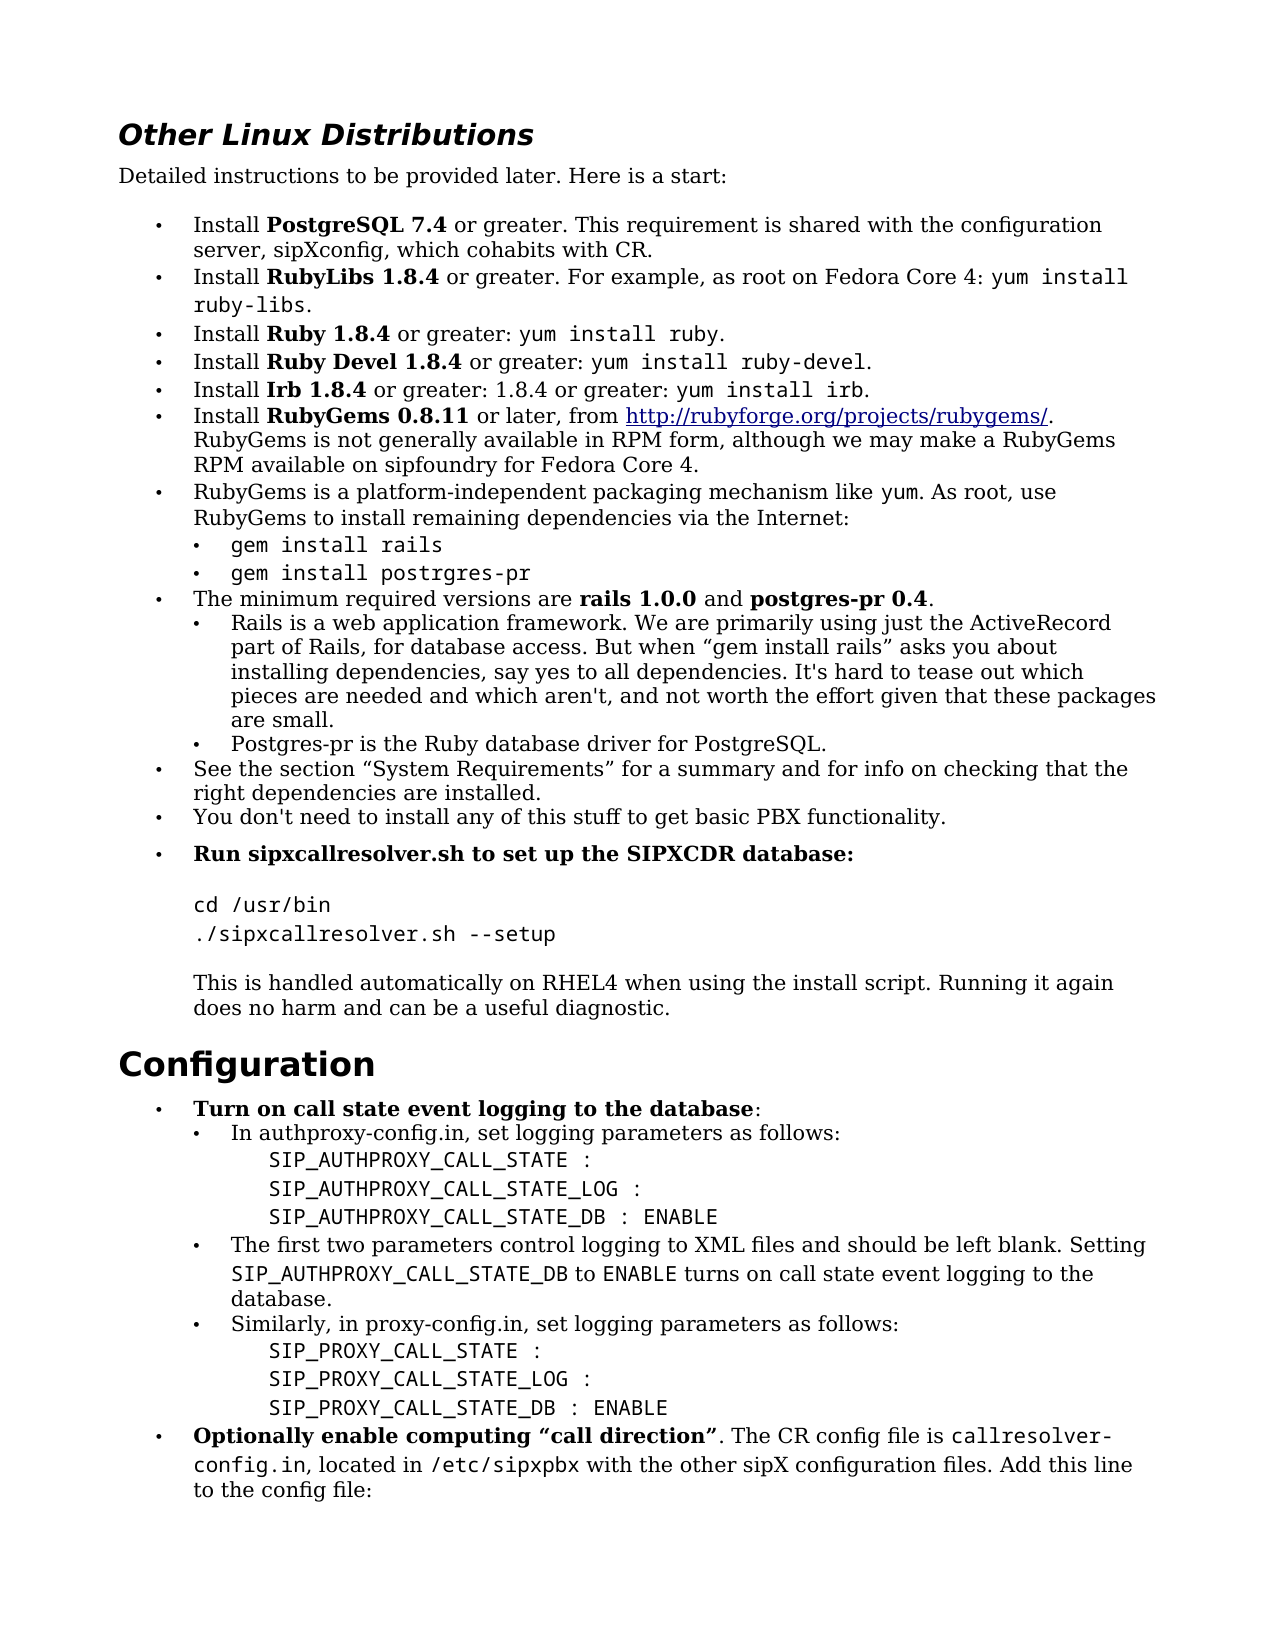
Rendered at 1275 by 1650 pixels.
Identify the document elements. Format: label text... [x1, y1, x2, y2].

list gem install rails [193, 530, 1157, 558]
list Optionally enable computing “call direction”. The CR config file is callresolver-config.in, located in /etc/sipxpbx with the other sipX configuration files. Add this line to the config file: [156, 1421, 1157, 1502]
text cd /usr/bin ./sipxcallresolver.sh --setup [193, 866, 1157, 947]
text SIP_PROXY_CALL_STATE_DB : ENABLE [268, 1393, 1157, 1421]
list The minimum required versions are rails 1.0.0 and postgres-pr 0.4. [156, 587, 1157, 611]
text Detailed instructions to be provided later. Here is a start: [118, 164, 1157, 189]
list RubyGems is a platform-independent packaging mechanism like yum. As root, use RubyGems to install remaining dependencies via the Internet: [156, 477, 1157, 530]
list The first two parameters control logging to XML files and should be left blank. Setting SIP_AUTHPROXY_CALL_STATE_DB to ENABLE turns on call state event logging to the database. [193, 1231, 1157, 1312]
text SIP_AUTHPROXY_CALL_STATE_DB : ENABLE [268, 1202, 1157, 1231]
list Turn on call state event logging to the database: [156, 1097, 1157, 1121]
text SIP_AUTHPROXY_CALL_STATE_LOG : [268, 1174, 1157, 1202]
list Run sipxcallresolver.sh to set up the SIPXCDR database: [156, 842, 1157, 866]
subtitle Other Linux Distributions [118, 118, 1157, 152]
list Postgres-pr is the Ruby database driver for PostgreSQL. [193, 732, 1157, 757]
text SIP_AUTHPROXY_CALL_STATE : [268, 1145, 1157, 1174]
text SIP_PROXY_CALL_STATE : [268, 1336, 1157, 1364]
list Rails is a web application framework. We are primarily using just the ActiveRecord part of Rails, for database access. But when “gem install rails” asks you about installing dependencies, say yes to all dependencies. It's hard to tease out which pieces are needed and which aren't, and not worth the effort given that these packages are small. [193, 611, 1157, 732]
list Similarly, in proxy-config.in, set logging parameters as follows: [193, 1312, 1157, 1336]
list Install RubyLibs 1.8.4 or greater. For example, as root on Fedora Core 4: yum install ruby-libs. [156, 262, 1157, 319]
list Install Ruby 1.8.4 or greater: yum install ruby. [156, 319, 1157, 347]
list See the section “System Requirements” for a summary and for info on checking that the right dependencies are installed. [156, 757, 1157, 805]
list In authproxy-config.in, set logging parameters as follows: [193, 1121, 1157, 1145]
subtitle Configuration [118, 1045, 1157, 1084]
list You don't need to install any of this stuff to get basic PBX functionality. [156, 805, 1157, 829]
text This is handled automatically on RHEL4 when using the install script. Running it again does no harm and can be a useful diagnostic. [193, 947, 1157, 1020]
list Install Ruby Devel 1.8.4 or greater: yum install ruby-devel. [156, 347, 1157, 376]
text SIP_PROXY_CALL_STATE_LOG : [268, 1364, 1157, 1393]
list gem install postrgres-pr [193, 558, 1157, 587]
list Install PostgreSQL 7.4 or greater. This requirement is shared with the configuration server, sipXconfig, which cohabits with CR. [156, 213, 1157, 262]
list Install Irb 1.8.4 or greater: 1.8.4 or greater: yum install irb. [156, 376, 1157, 404]
list Install RubyGems 0.8.11 or later, from http://rubyforge.org/projects/rubygems/. RubyGems is not generally available in RPM form, although we may make a RubyGems RPM available on sipfoundry for Fedora Core 4. [156, 404, 1157, 477]
